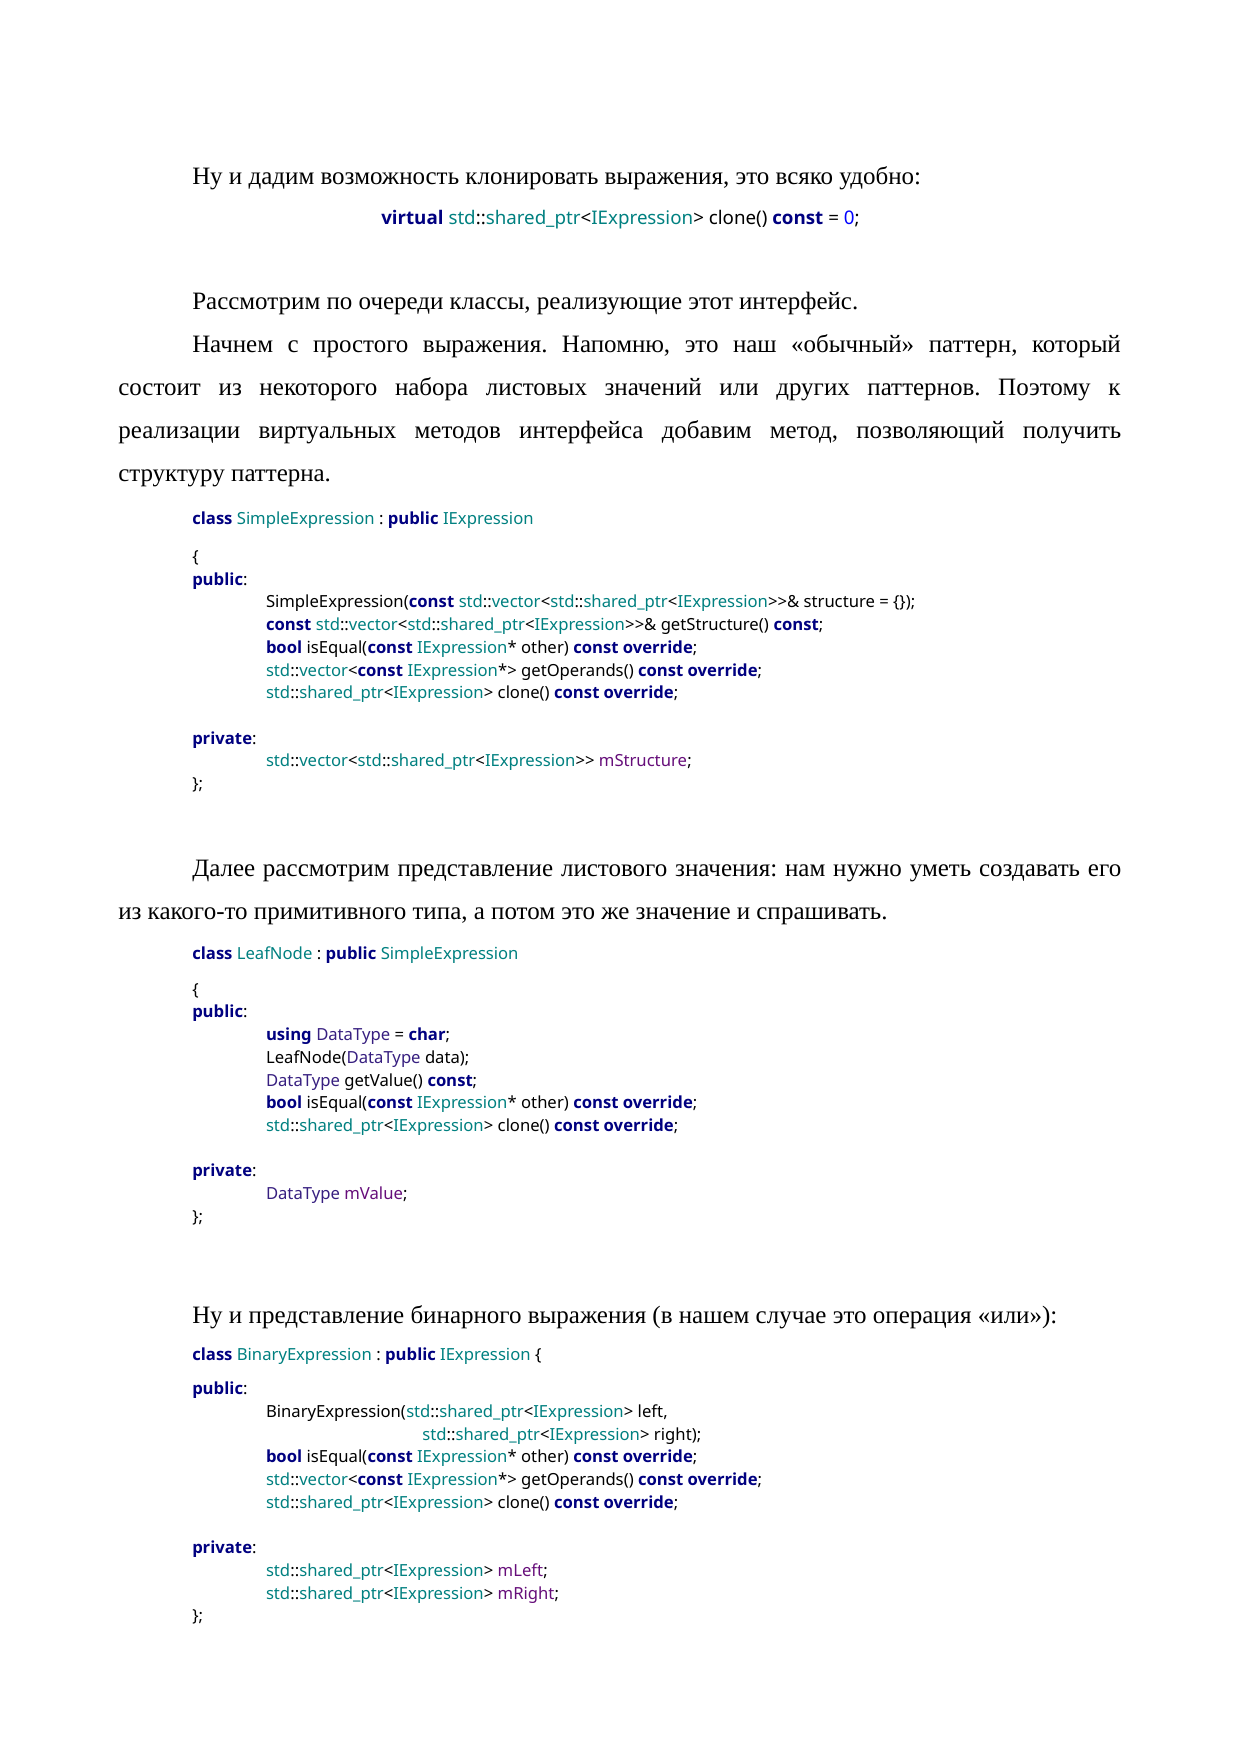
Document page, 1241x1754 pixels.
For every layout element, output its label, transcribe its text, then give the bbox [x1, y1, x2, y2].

text BinaryExpression(std::shared_ptr<IExpression> left, [118, 1399, 1122, 1422]
text Далее рассмотрим представление листового значения: нам нужно уметь создавать его из какого-то примитивного типа, а потом это же значение и спрашивать. [118, 853, 1122, 924]
text SimpleExpression(const std::vector<std::shared_ptr<IExpression>>& structure = {}); [118, 590, 1122, 613]
text DataType getValue() const; [118, 1068, 1122, 1091]
text }; [118, 772, 1122, 794]
text bool isEqual(const IExpression* other) const override; [118, 635, 1122, 658]
text public: [118, 1000, 1122, 1023]
text std::vector<const IExpression*> getOperands() const override; [118, 658, 1122, 681]
text std::shared_ptr<IExpression> clone() const override; [118, 1113, 1122, 1136]
text std::vector<std::shared_ptr<IExpression>> mStructure; [118, 749, 1122, 772]
text class LeafNode : public SimpleExpression [118, 939, 1122, 964]
text Начнем с простого выражения. Напомню, это наш «обычный» паттерн, который состоит из некоторого набора листовых значений или других паттернов. Поэтому к реализации виртуальных методов интерфейса добавим метод, позволяющий получить структуру паттерна. [118, 329, 1122, 487]
text public: [118, 567, 1122, 590]
text virtual std::shared_ptr<IExpression> clone() const = 0; [118, 204, 1122, 230]
text }; [118, 1604, 1122, 1627]
text DataType mValue; [118, 1182, 1122, 1204]
text private: [118, 1536, 1122, 1558]
text class SimpleExpression : public IExpression [118, 501, 1122, 530]
text public: [118, 1377, 1122, 1399]
text std::vector<const IExpression*> getOperands() const override; [118, 1468, 1122, 1490]
text private: [118, 1159, 1122, 1182]
text std::shared_ptr<IExpression> clone() const override; [118, 681, 1122, 703]
text { [118, 977, 1122, 1000]
text class BinaryExpression : public IExpression { [118, 1343, 1122, 1366]
text private: [118, 726, 1122, 749]
text bool isEqual(const IExpression* other) const override; [118, 1445, 1122, 1468]
text using DataType = char; [118, 1023, 1122, 1045]
text bool isEqual(const IExpression* other) const override; [118, 1091, 1122, 1113]
text std::shared_ptr<IExpression> right); [118, 1422, 1122, 1445]
text LeafNode(DataType data); [118, 1045, 1122, 1068]
text std::shared_ptr<IExpression> clone() const override; [118, 1490, 1122, 1513]
text Ну и представление бинарного выражения (в нашем случае это операция «или»): [118, 1300, 1122, 1328]
text }; [118, 1204, 1122, 1227]
text const std::vector<std::shared_ptr<IExpression>>& getStructure() const; [118, 613, 1122, 635]
text Ну и дадим возможность клонировать выражения, это всяко удобно: [118, 161, 1122, 190]
text std::shared_ptr<IExpression> mLeft; [118, 1558, 1122, 1581]
text { [118, 544, 1122, 567]
text std::shared_ptr<IExpression> mRight; [118, 1581, 1122, 1604]
text Рассмотрим по очереди классы, реализующие этот интерфейс. [118, 286, 1122, 314]
